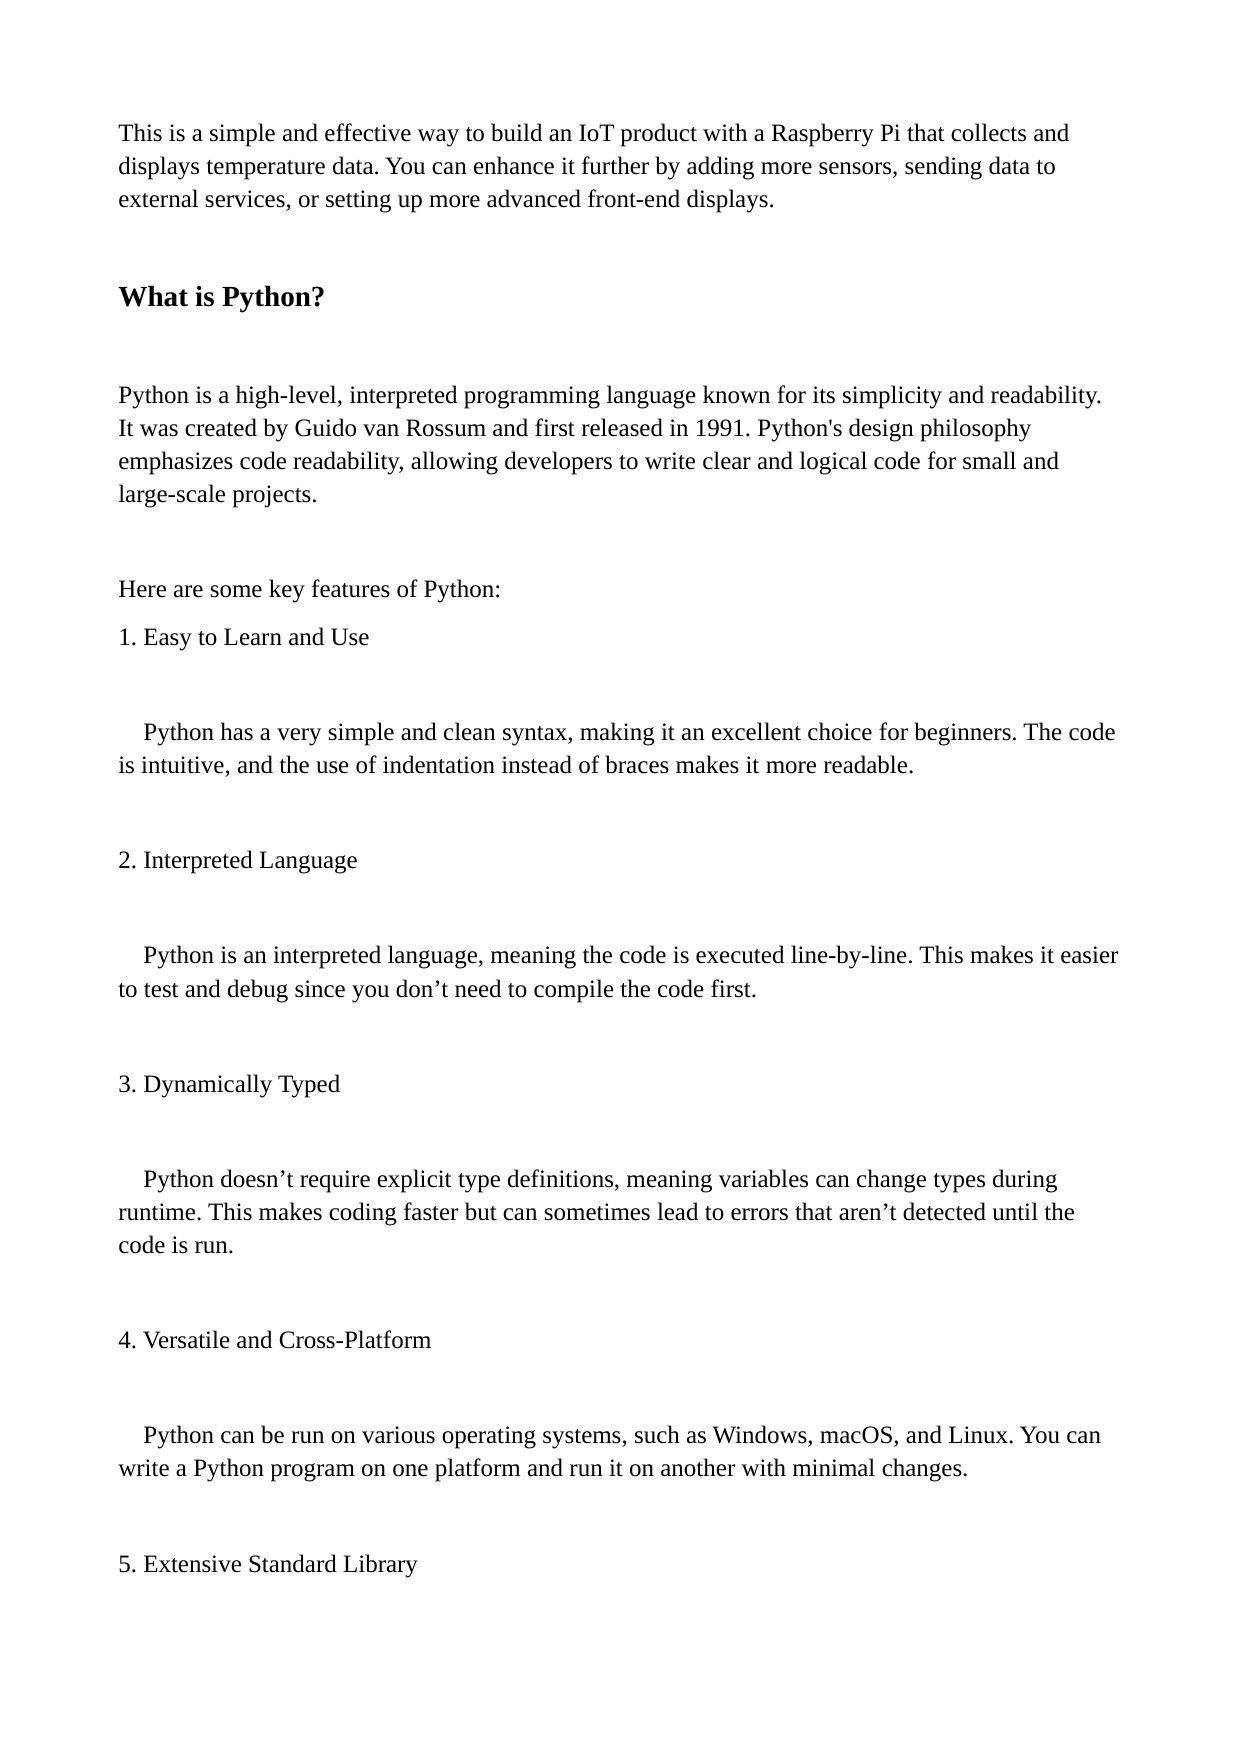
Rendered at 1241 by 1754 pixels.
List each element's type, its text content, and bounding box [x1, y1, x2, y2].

text 2. Interpreted Language [118, 845, 1122, 874]
text 3. Dynamically Typed [118, 1069, 1122, 1098]
text This is a simple and effective way to build an IoT product with a Raspberry Pi that collects and displays temperature data. You can enhance it further by adding more sensors, sending data to external services, or setting up more advanced front-end displays. [118, 118, 1122, 213]
text 5. Extensive Standard Library [118, 1549, 1122, 1577]
text Python doesn’t require explicit type definitions, meaning variables can change types during runtime. This makes coding faster but can sometimes lead to errors that aren’t detected until the code is run. [118, 1164, 1122, 1259]
text Python is an interpreted language, meaning the code is executed line-by-line. This makes it easier to test and debug since you don’t need to compile the code first. [118, 941, 1122, 1002]
text Python is a high-level, interpreted programming language known for its simplicity and readability. It was created by Guido van Rossum and first released in 1991. Python's design philosophy emphasizes code readability, allowing developers to write clear and logical code for small and large-scale projects. [118, 380, 1122, 508]
text Python has a very simple and clean syntax, making it an excellent choice for beginners. The code is intuitive, and the use of indentation instead of braces makes it more readable. [118, 717, 1122, 779]
text 4. Versatile and Cross-Platform [118, 1325, 1122, 1354]
text Python can be run on various operating systems, such as Windows, macOS, and Linux. You can write a Python program on one platform and run it on another with minimal changes. [118, 1421, 1122, 1482]
text What is Python? [118, 279, 1122, 313]
text Here are some key features of Python: [118, 574, 1122, 603]
text 1. Easy to Learn and Use [118, 622, 1122, 651]
